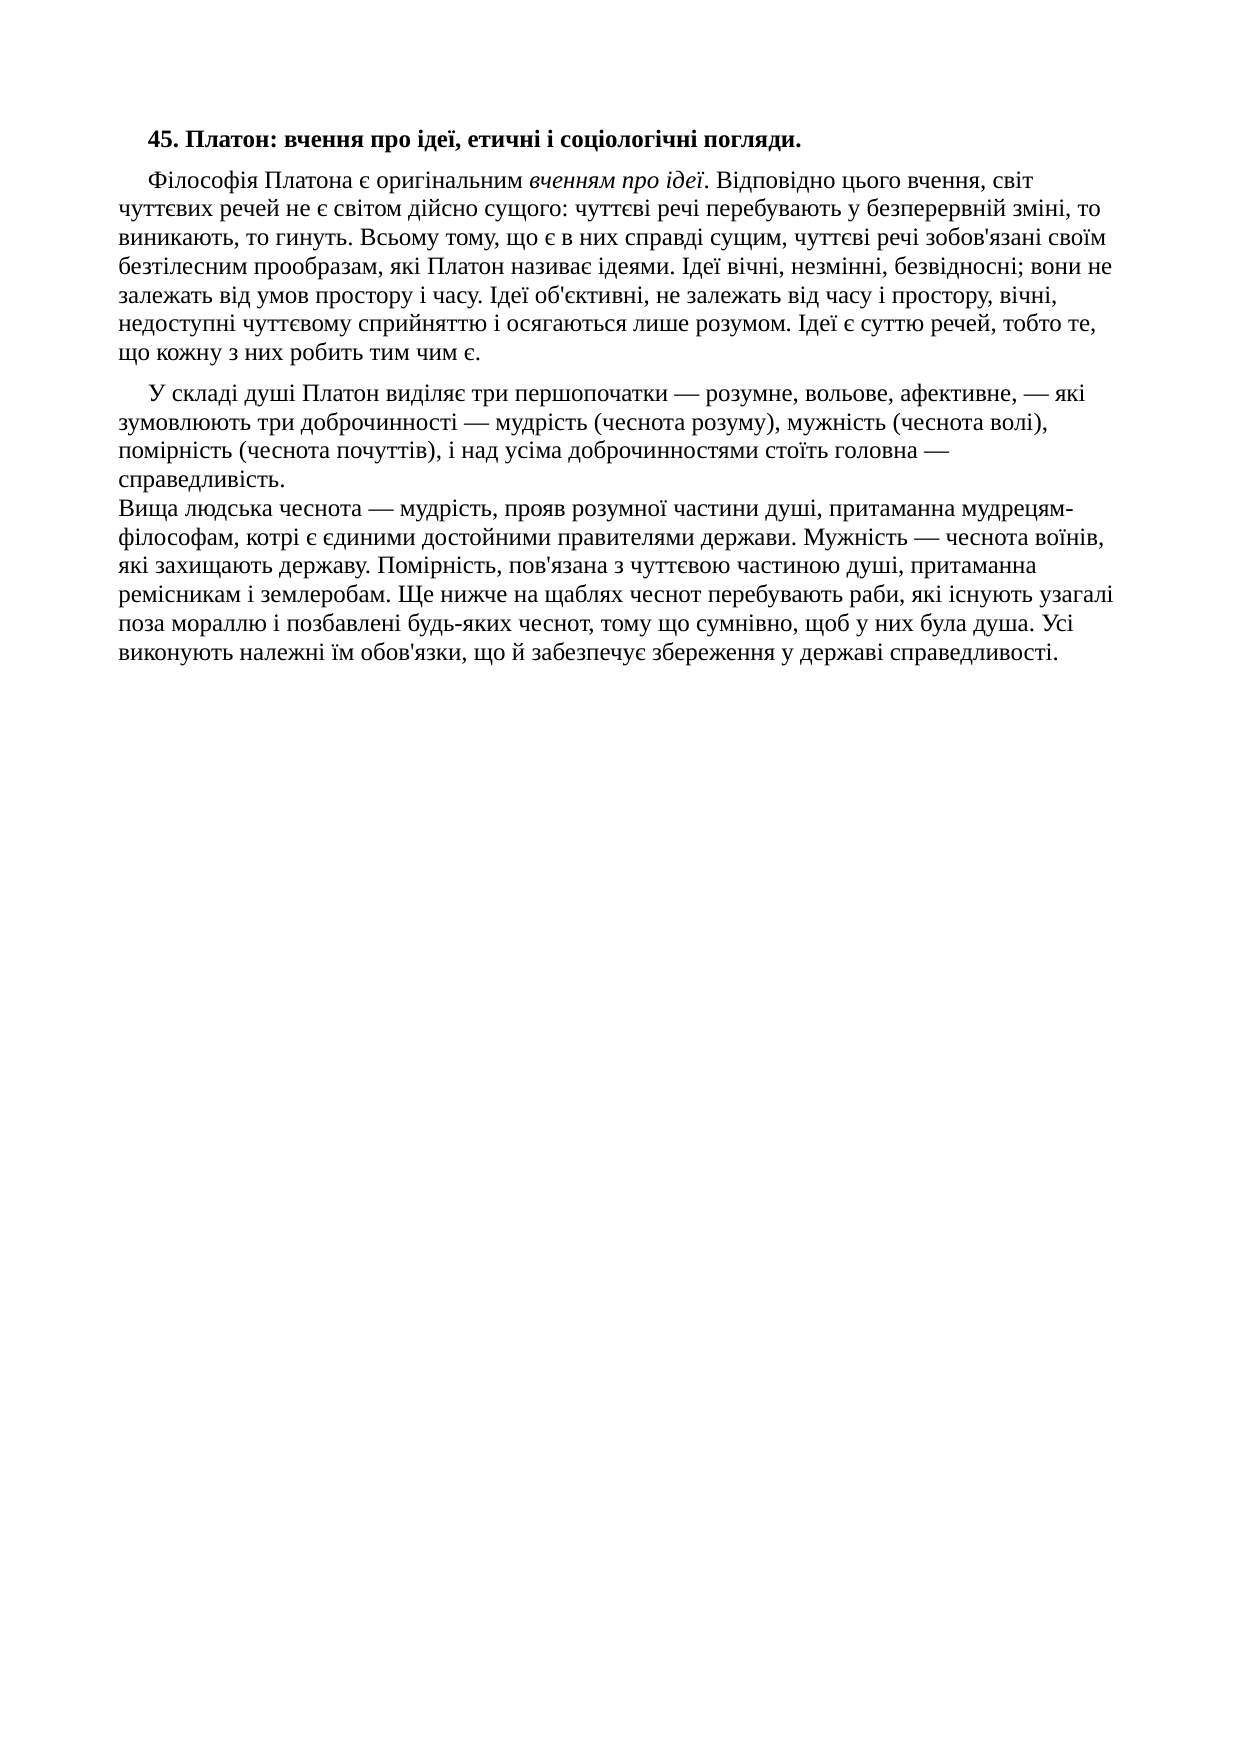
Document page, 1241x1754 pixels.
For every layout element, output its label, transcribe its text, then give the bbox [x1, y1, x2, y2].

text У складі душі Платон виділяє три першопочатки — розумне, вольове, афективне, — які зумовлюють три доброчинності — мудрість (чеснота розуму), мужність (чеснота волі), помірність (чеснота почуттів), і над усіма доброчинностями стоїть головна — справедливість. Вища людська чеснота — мудрість, прояв розумної частини душі, притаманна мудрецям-філософам, котрі є єдиними достойними правителями держави. Мужність — чеснота воїнів, які захищають державу. Помірність, пов'язана з чуттєвою частиною душі, притаманна ремісникам і землеробам. Ще нижче на щаблях чеснот перебувають раби, які існують узагалі поза мораллю і позбавлені будь-яких чеснот, тому що сумнівно, щоб у них була душа. Усі виконують належні їм обов'язки, що й забезпечує збереження у державі справедливості. [118, 378, 1122, 665]
text 45. Платон: вчення про ідеї, етичні і соціологічні погляди. [118, 124, 1122, 153]
text Філософія Платона є оригінальним вченням про ідеї. Відповідно цього вчення, світ чуттєвих речей не є світом дійсно сущого: чуттєві речі перебувають у безперервній зміні, то виникають, то гинуть. Всьому тому, що є в них справді сущим, чуттєві речі зобов'язані своїм безтілесним прообразам, які Платон називає ідеями. Ідеї вічні, незмінні, безвідносні; вони не залежать від умов простору і часу. Ідеї об'єктивні, не залежать від часу і простору, вічні, недоступні чуттєвому сприйняттю і осягаються лише розумом. Ідеї є суттю речей, тобто те, що кожну з них робить тим чим є. [118, 165, 1122, 366]
